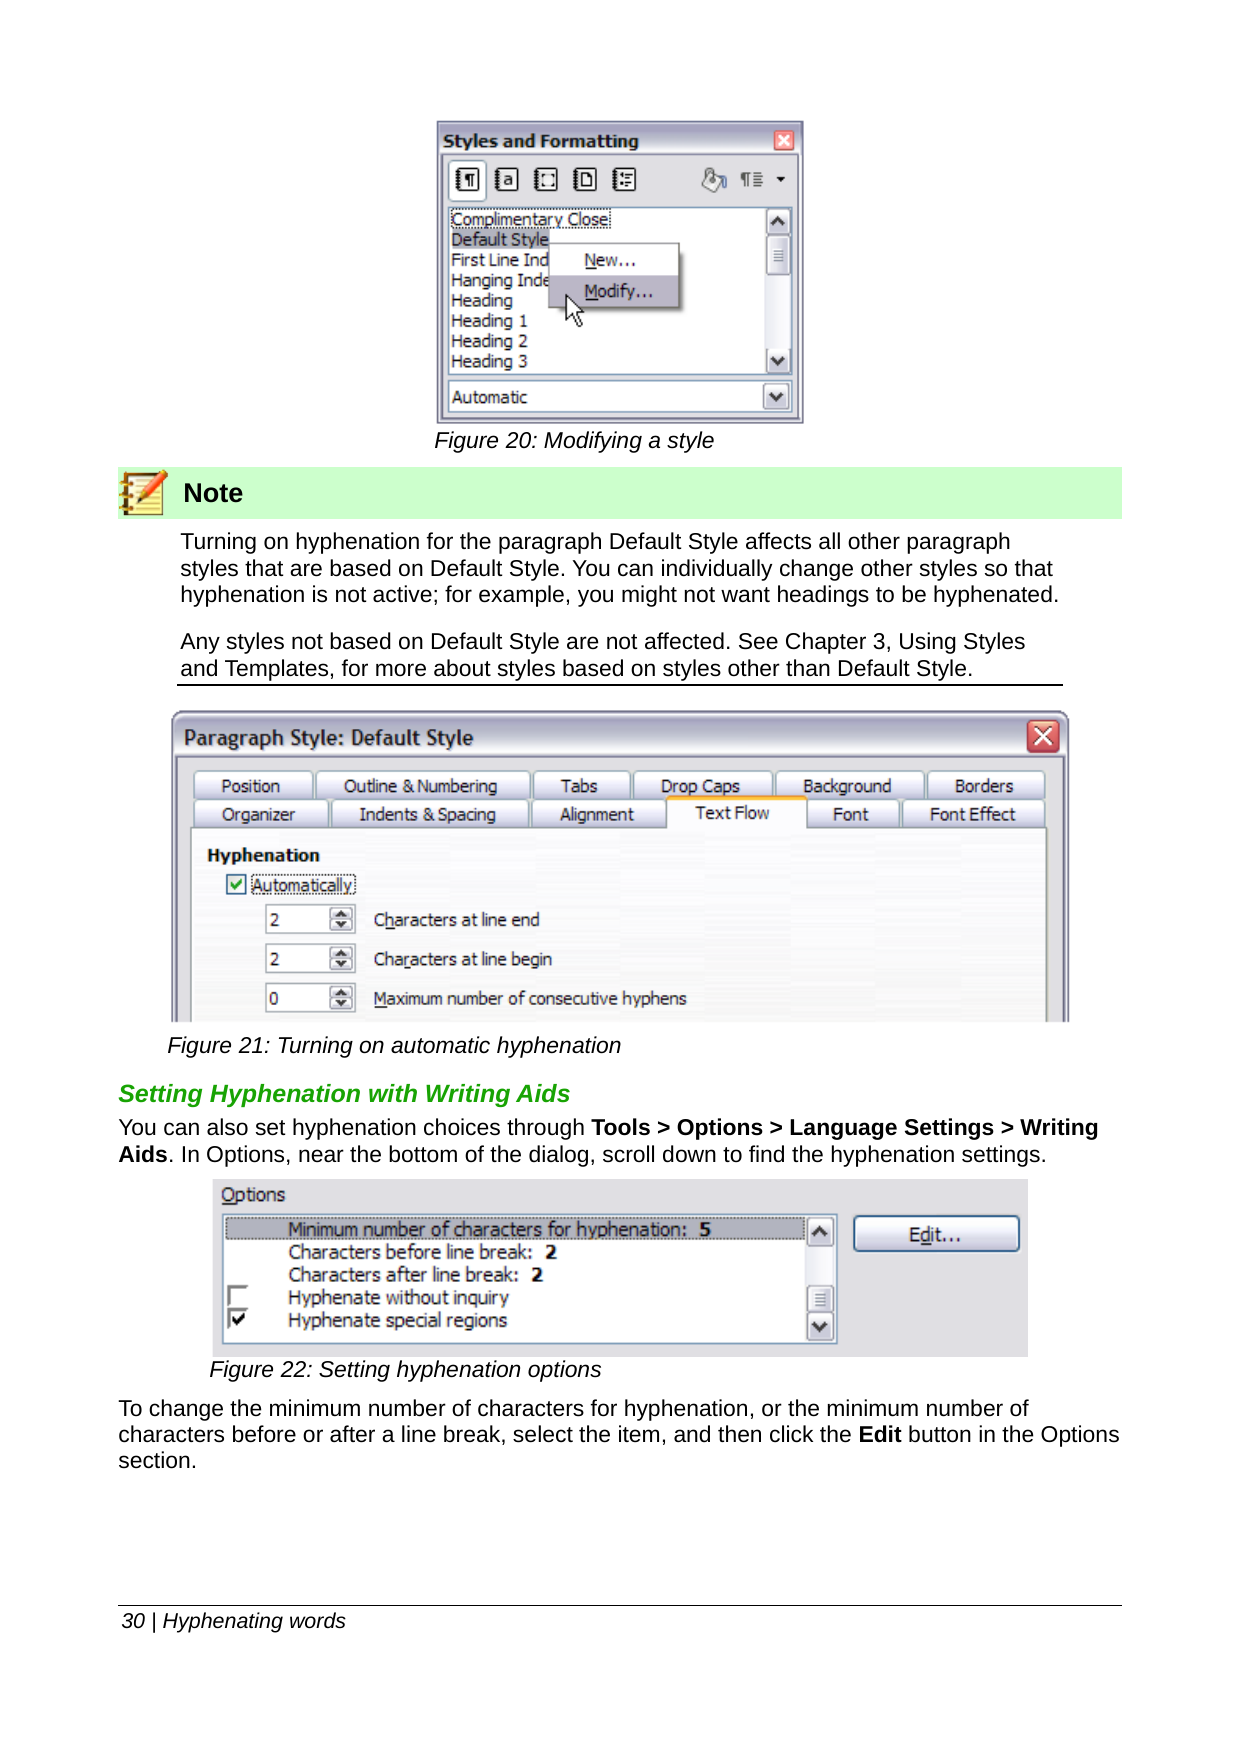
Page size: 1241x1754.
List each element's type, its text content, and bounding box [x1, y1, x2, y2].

text You can also set hyphenation choices through Tools > Options > Language Settings > Writing Aids. In Options, near the bottom of the dialog, scroll down to find the hyphenation settings. [118, 1114, 1122, 1167]
subtitle Note [118, 467, 1122, 519]
text Figure 20: Modifying a style [434, 427, 806, 453]
subtitle Setting Hyphenation with Writing Aids [118, 1079, 1122, 1108]
text Any styles not based on Default Style are not affected. See Chapter 3, Using Styles and Templates, for more about styles based on styles other than Default Style. [177, 625, 1063, 684]
picture [212, 1179, 1028, 1357]
text Figure 22: Setting hyphenation options [209, 1179, 1031, 1382]
text To change the minimum number of characters for hyphenation, or the minimum number of characters before or after a line break, select the item, and then click the Edit button in the Options section. [118, 1394, 1122, 1473]
picture [119, 468, 170, 519]
text Figure 21: Turning on automatic hyphenation [167, 1027, 1073, 1059]
text Turning on hyphenation for the paragraph Default Style affects all other paragraph styles that are based on Default Style. You can individually change other styles so that hyphenation is not active; for example, you might not want headings to be hyphenated. [177, 525, 1063, 607]
picture [434, 118, 807, 427]
picture [167, 707, 1074, 1027]
